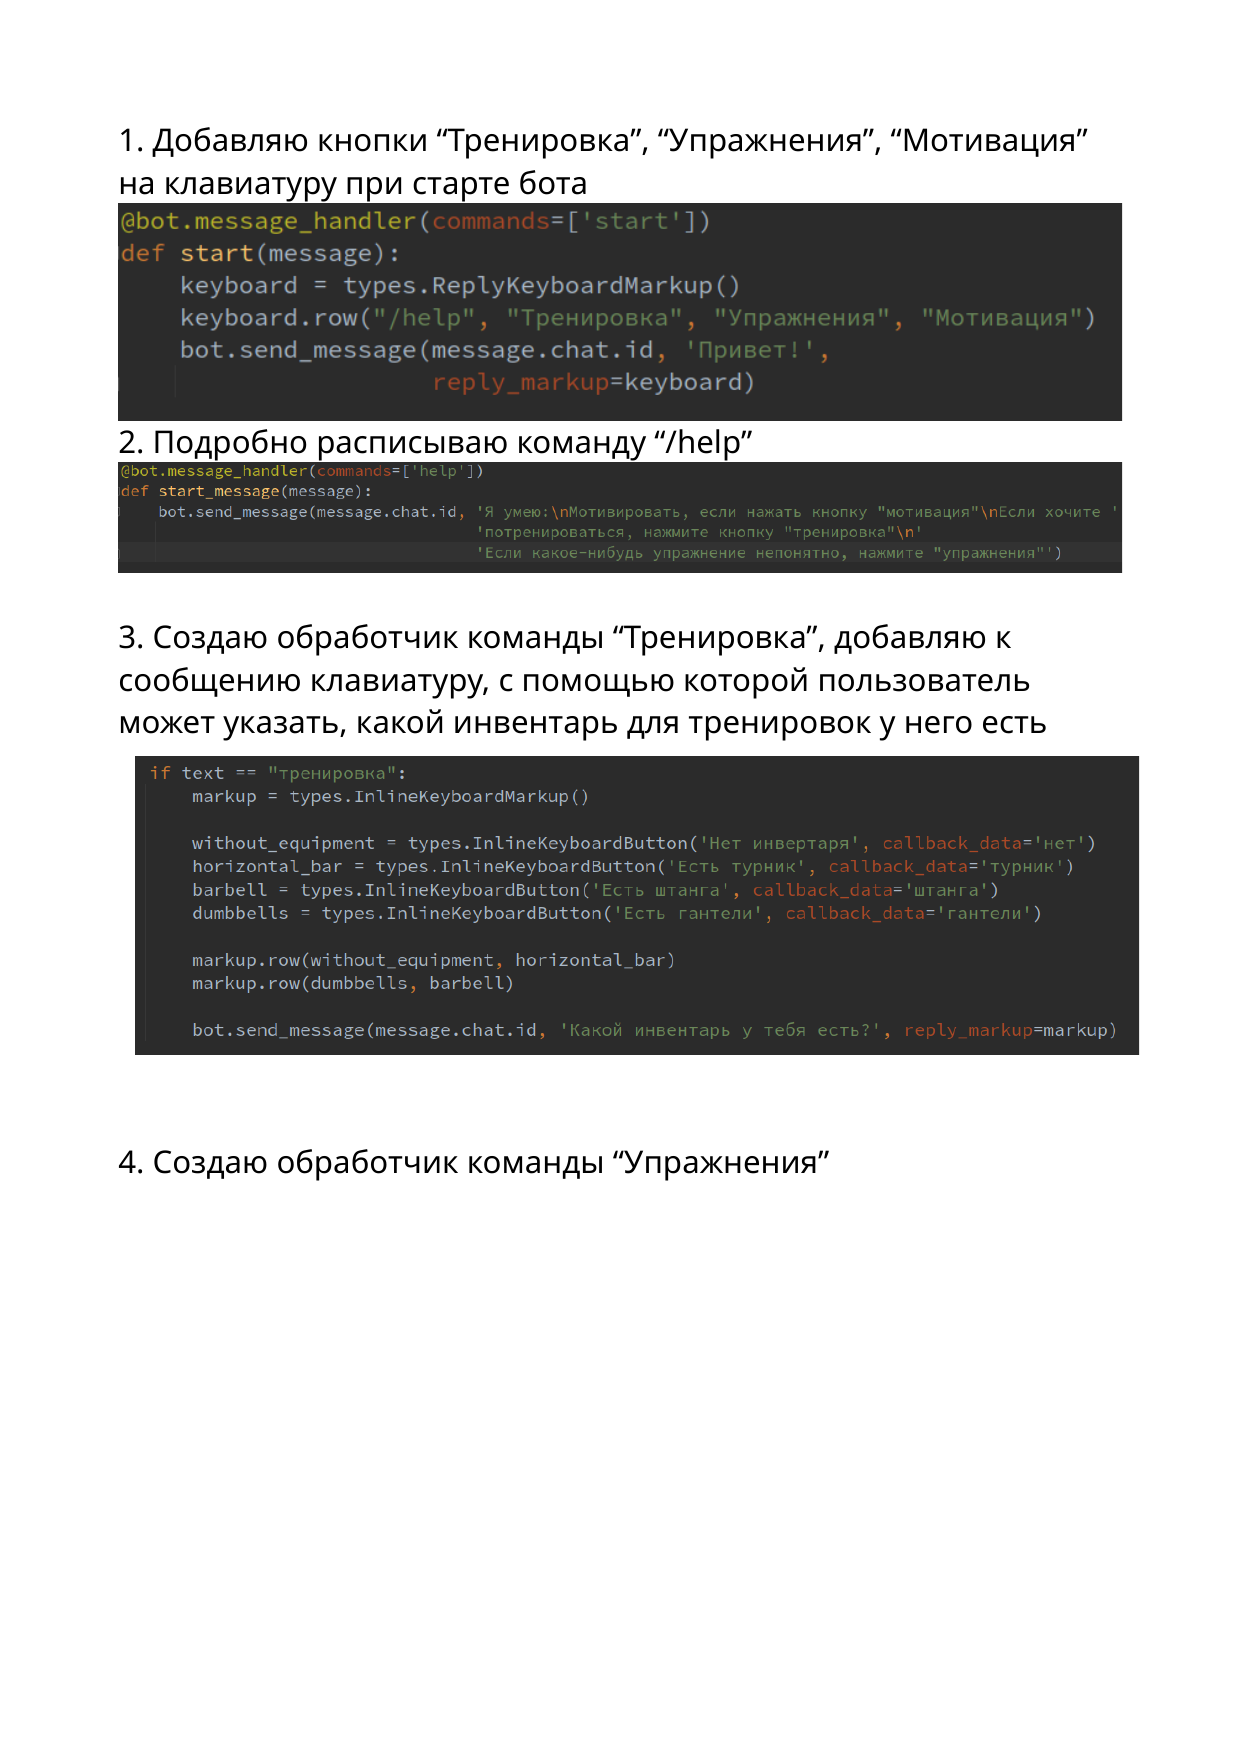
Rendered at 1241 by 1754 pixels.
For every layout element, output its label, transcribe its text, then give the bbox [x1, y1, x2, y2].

text 1. Добавляю кнопки “Тренировка”, “Упражнения”, “Мотивация” на клавиатуру при старте бота [118, 118, 1122, 203]
text 2. Подробно расписываю команду “/help” [118, 421, 1122, 462]
picture [118, 462, 1123, 573]
text 3. Создаю обработчик команды “Тренировка”, добавляю к сообщению клавиатуру, с помощью которой пользователь может указать, какой инвентарь для тренировок у него есть [118, 615, 1122, 743]
picture [135, 756, 1140, 1055]
picture [118, 203, 1123, 421]
text 4. Создаю обработчик команды “Упражнения” [118, 1140, 1122, 1183]
